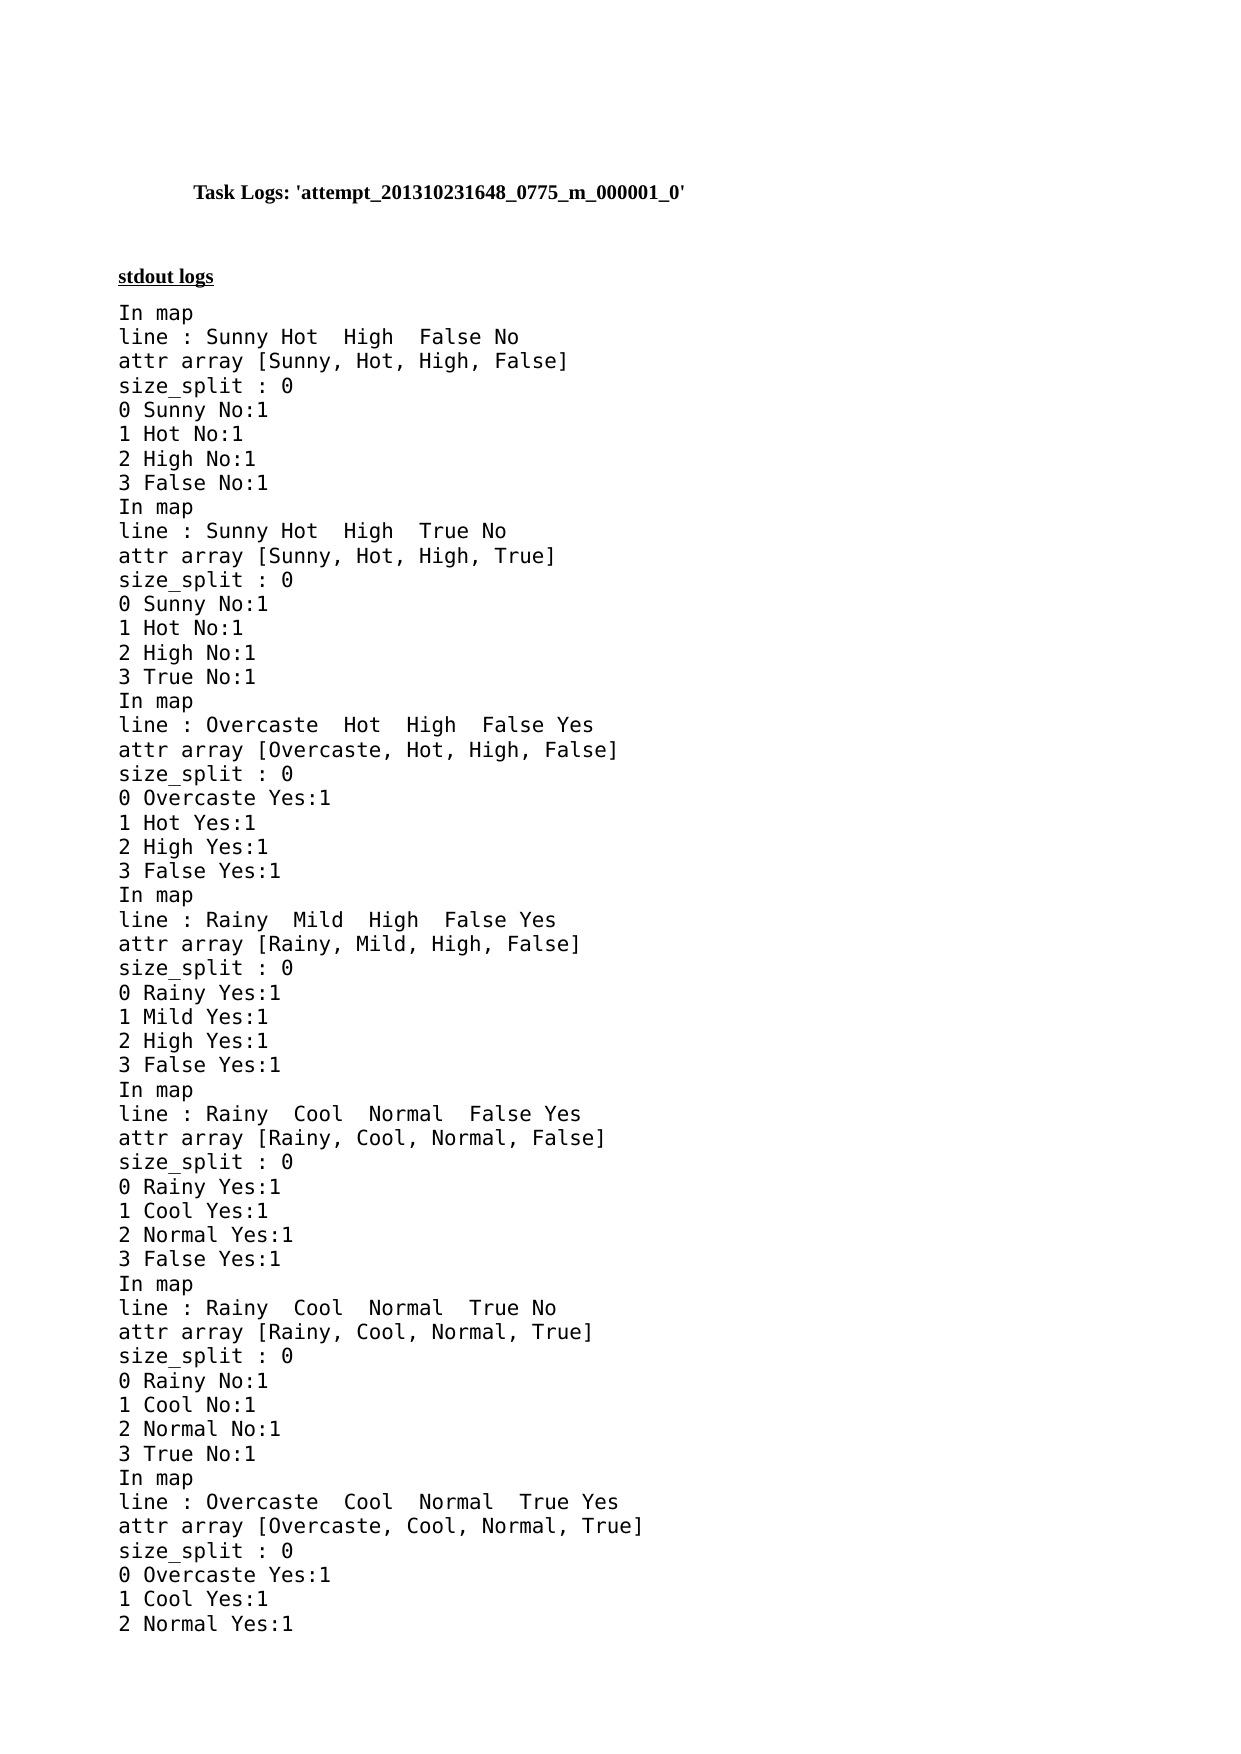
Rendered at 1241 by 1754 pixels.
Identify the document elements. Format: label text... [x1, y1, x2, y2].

text line : Rainy Cool Normal True No [118, 1296, 1122, 1320]
text 2 Normal Yes:1 [118, 1223, 1122, 1247]
text 0 Rainy No:1 [118, 1369, 1122, 1393]
text size_split : 0 [118, 956, 1122, 981]
text 0 Rainy Yes:1 [118, 1175, 1122, 1199]
text 0 Sunny No:1 [118, 592, 1122, 616]
text line : Sunny Hot High True No [118, 519, 1122, 544]
text line : Sunny Hot High False No [118, 325, 1122, 349]
text 3 False Yes:1 [118, 859, 1122, 883]
text 0 Sunny No:1 [118, 398, 1122, 422]
text attr array [Sunny, Hot, High, False] [118, 349, 1122, 374]
subtitle Task Logs: 'attempt_201310231648_0775_m_000001_0' [156, 180, 1122, 204]
text In map [118, 883, 1122, 908]
text In map [118, 301, 1122, 325]
text size_split : 0 [118, 762, 1122, 786]
text 2 High No:1 [118, 447, 1122, 471]
text size_split : 0 [118, 1344, 1122, 1369]
text 1 Cool No:1 [118, 1393, 1122, 1417]
text attr array [Overcaste, Hot, High, False] [118, 738, 1122, 762]
text 0 Overcaste Yes:1 [118, 1563, 1122, 1587]
text 1 Cool Yes:1 [118, 1587, 1122, 1612]
text 0 Overcaste Yes:1 [118, 786, 1122, 811]
text attr array [Rainy, Cool, Normal, True] [118, 1320, 1122, 1344]
text attr array [Rainy, Mild, High, False] [118, 932, 1122, 956]
text 3 True No:1 [118, 665, 1122, 689]
text attr array [Rainy, Cool, Normal, False] [118, 1126, 1122, 1150]
text 3 False Yes:1 [118, 1247, 1122, 1272]
text line : Rainy Mild High False Yes [118, 908, 1122, 932]
text 1 Mild Yes:1 [118, 1005, 1122, 1029]
text stdout logs [118, 216, 1122, 288]
text 2 Normal Yes:1 [118, 1612, 1122, 1636]
text size_split : 0 [118, 568, 1122, 592]
text attr array [Overcaste, Cool, Normal, True] [118, 1514, 1122, 1539]
text 3 False No:1 [118, 471, 1122, 495]
text line : Overcaste Cool Normal True Yes [118, 1490, 1122, 1514]
text In map [118, 1078, 1122, 1102]
text 2 High Yes:1 [118, 835, 1122, 859]
text In map [118, 1466, 1122, 1490]
text In map [118, 495, 1122, 519]
text line : Rainy Cool Normal False Yes [118, 1102, 1122, 1126]
text attr array [Sunny, Hot, High, True] [118, 544, 1122, 568]
text 2 High No:1 [118, 641, 1122, 665]
text size_split : 0 [118, 1539, 1122, 1563]
text line : Overcaste Hot High False Yes [118, 713, 1122, 738]
text 1 Cool Yes:1 [118, 1199, 1122, 1223]
text size_split : 0 [118, 374, 1122, 398]
text 1 Hot Yes:1 [118, 811, 1122, 835]
text 2 High Yes:1 [118, 1029, 1122, 1053]
text 1 Hot No:1 [118, 422, 1122, 447]
text In map [118, 689, 1122, 713]
text 2 Normal No:1 [118, 1417, 1122, 1442]
text 3 True No:1 [118, 1442, 1122, 1466]
text 1 Hot No:1 [118, 616, 1122, 641]
text 3 False Yes:1 [118, 1053, 1122, 1078]
text size_split : 0 [118, 1150, 1122, 1175]
text 0 Rainy Yes:1 [118, 981, 1122, 1005]
text In map [118, 1272, 1122, 1296]
